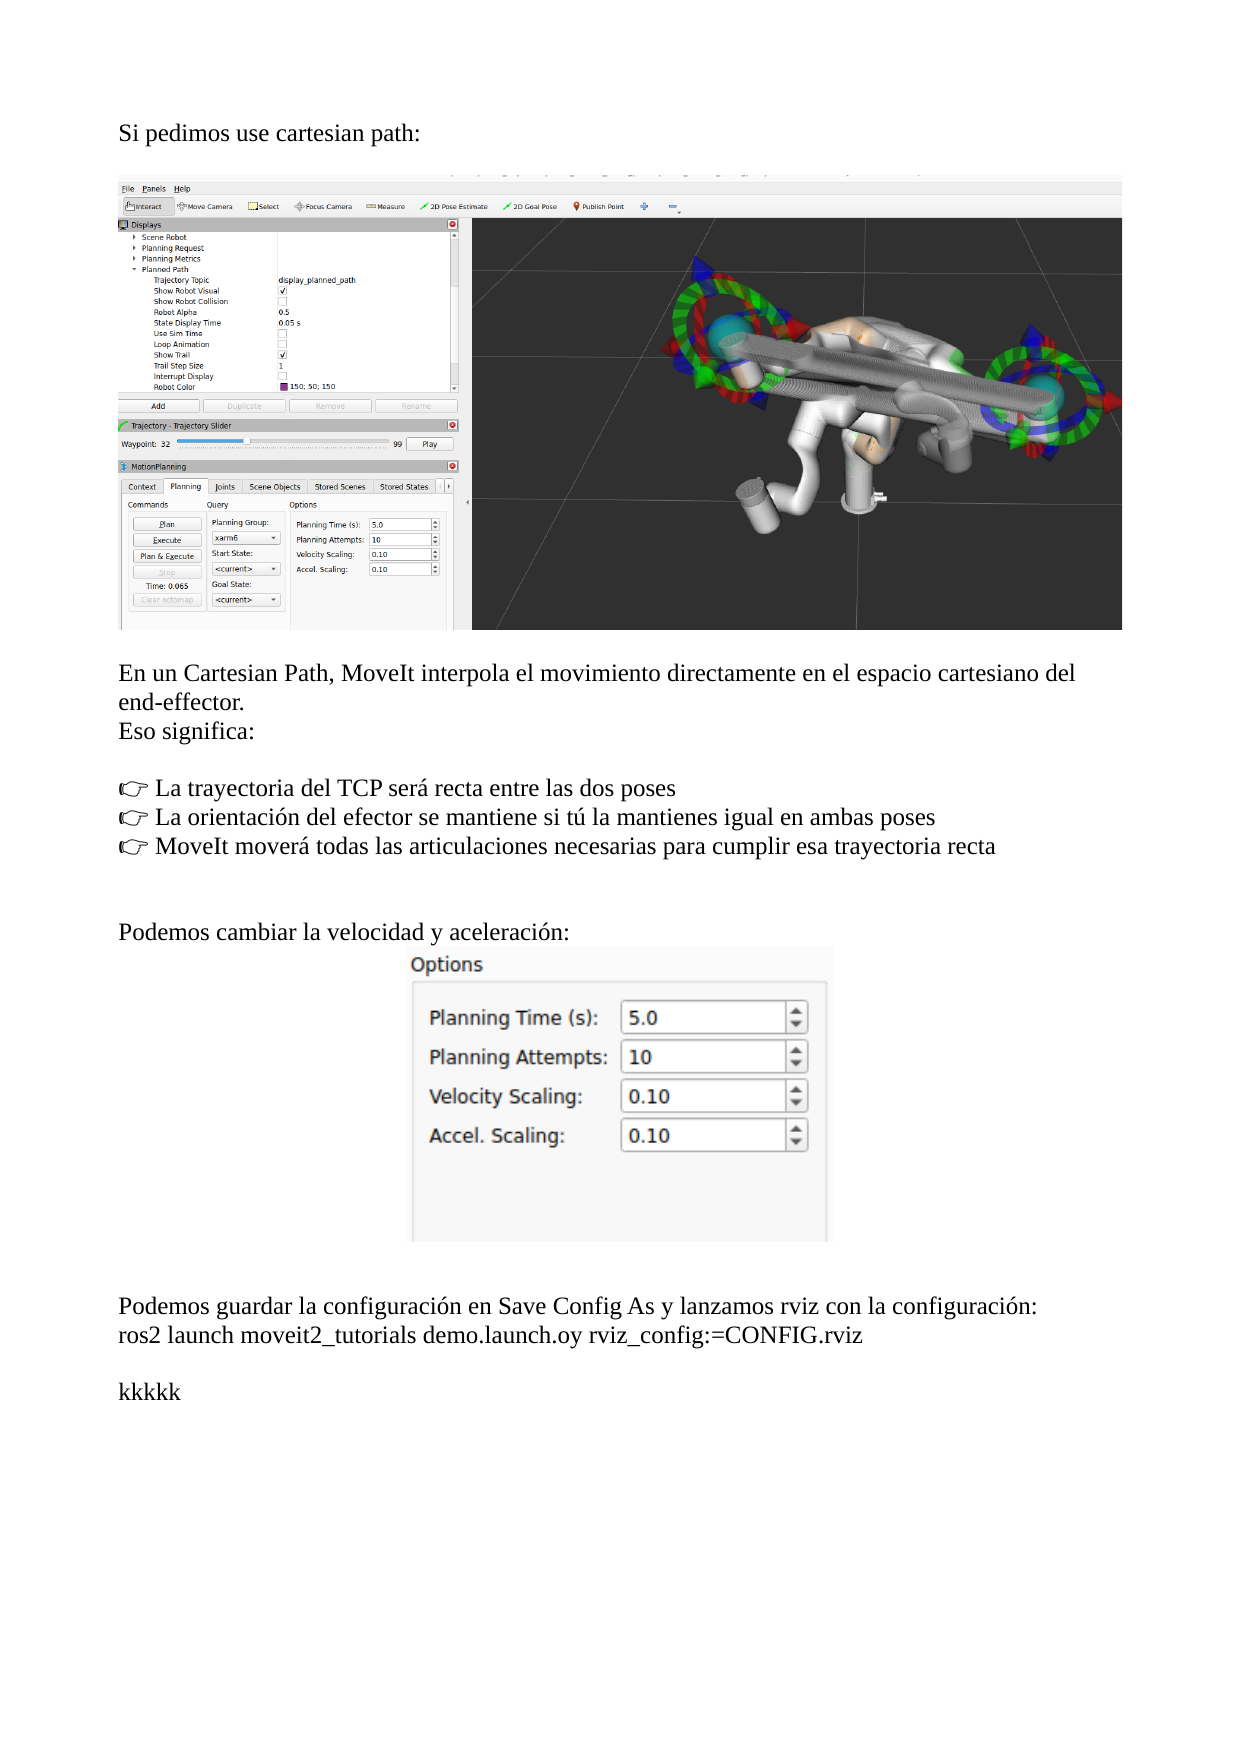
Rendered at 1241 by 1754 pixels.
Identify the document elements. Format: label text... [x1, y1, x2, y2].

text Eso significa: [118, 716, 1122, 745]
text Podemos cambiar la velocidad y aceleración: [118, 917, 1122, 946]
text 👉 MoveIt moverá todas las articulaciones necesarias para cumplir esa trayectoria recta [118, 831, 1122, 860]
picture [406, 946, 834, 1242]
picture [118, 175, 1123, 630]
text kkkkk [118, 1377, 1122, 1406]
text Si pedimos use cartesian path: [118, 118, 1122, 147]
text ros2 launch moveit2_tutorials demo.launch.oy rviz_config:=CONFIG.rviz [118, 1320, 1122, 1348]
text 👉 La trayectoria del TCP será recta entre las dos poses [118, 773, 1122, 802]
text En un Cartesian Path, MoveIt interpola el movimiento directamente en el espacio cartesiano del end‑effector. [118, 658, 1122, 716]
text 👉 La orientación del efector se mantiene si tú la mantienes igual en ambas poses [118, 802, 1122, 831]
text Podemos guardar la configuración en Save Config As y lanzamos rviz con la configuración: [118, 1291, 1122, 1320]
